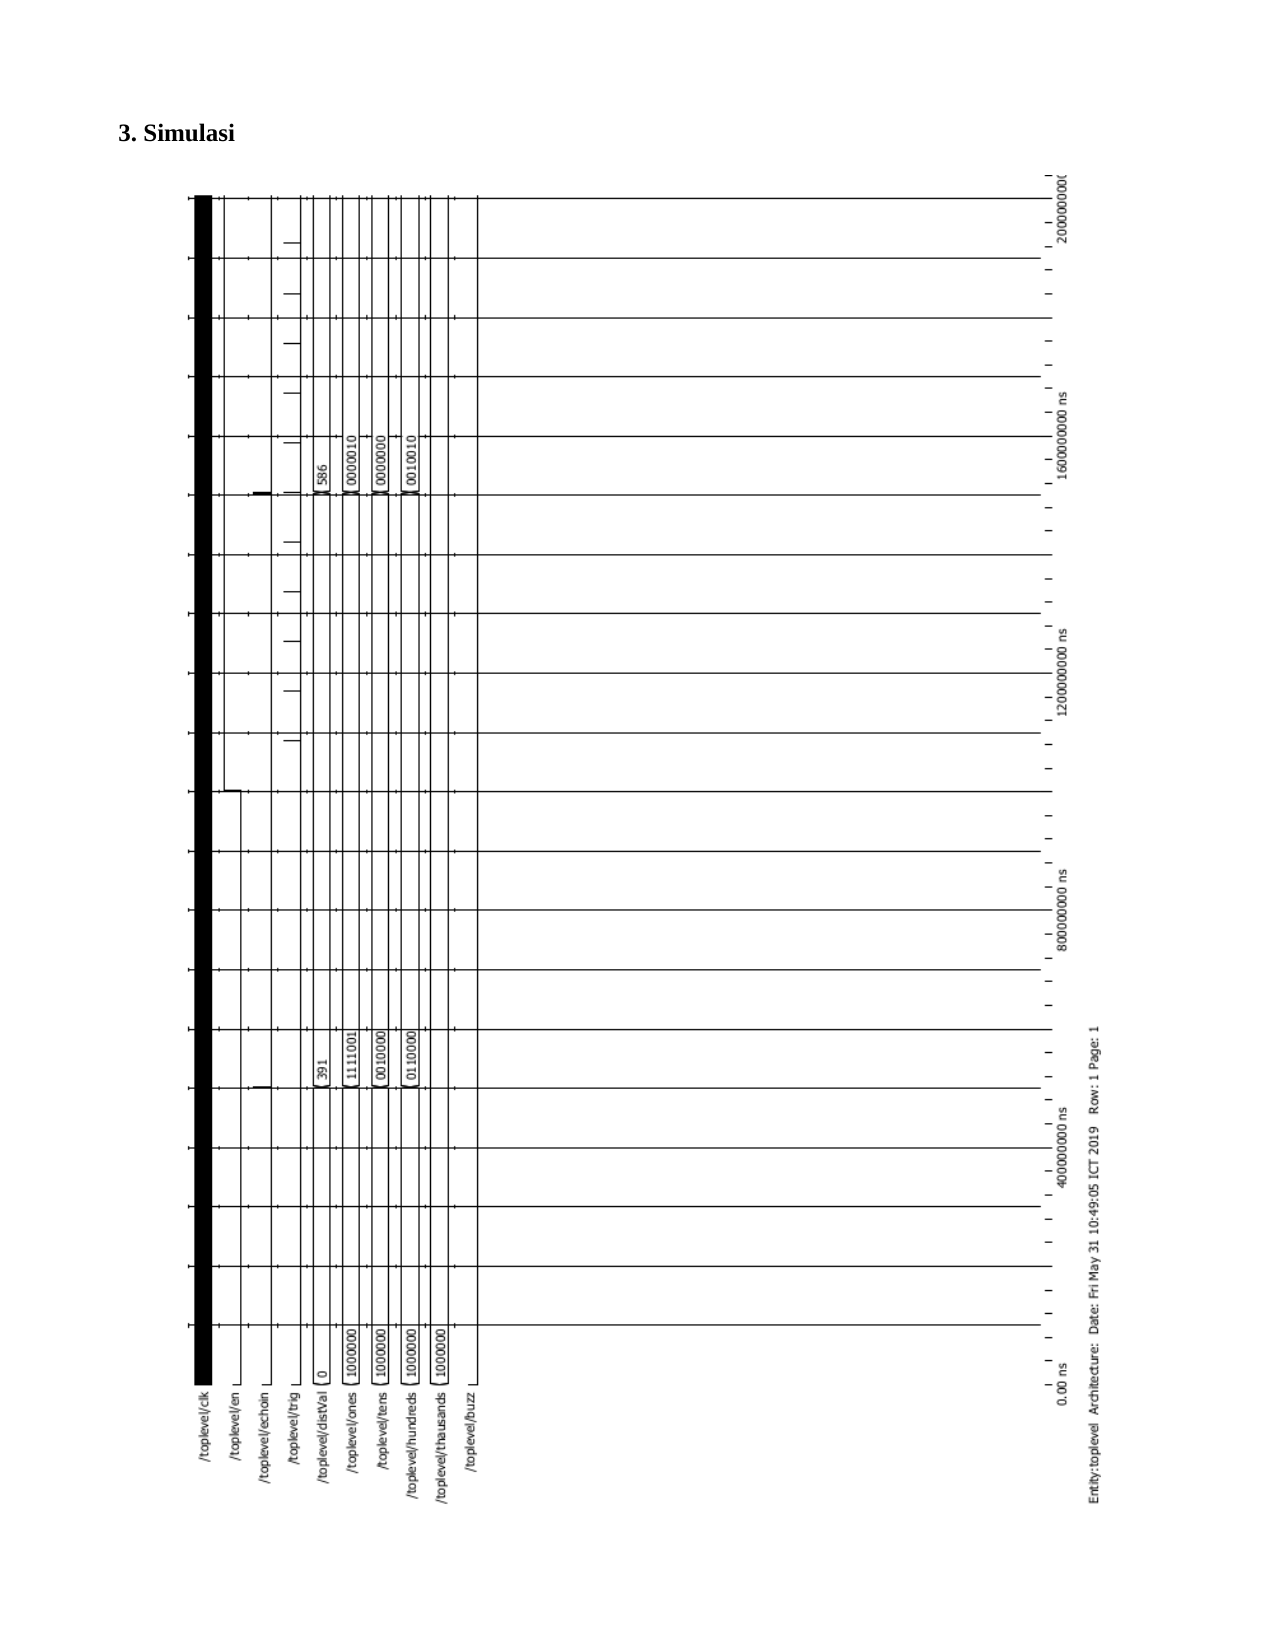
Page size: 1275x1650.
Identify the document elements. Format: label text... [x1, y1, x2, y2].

picture [169, 175, 1106, 1523]
text 3. Simulasi [118, 118, 1157, 147]
